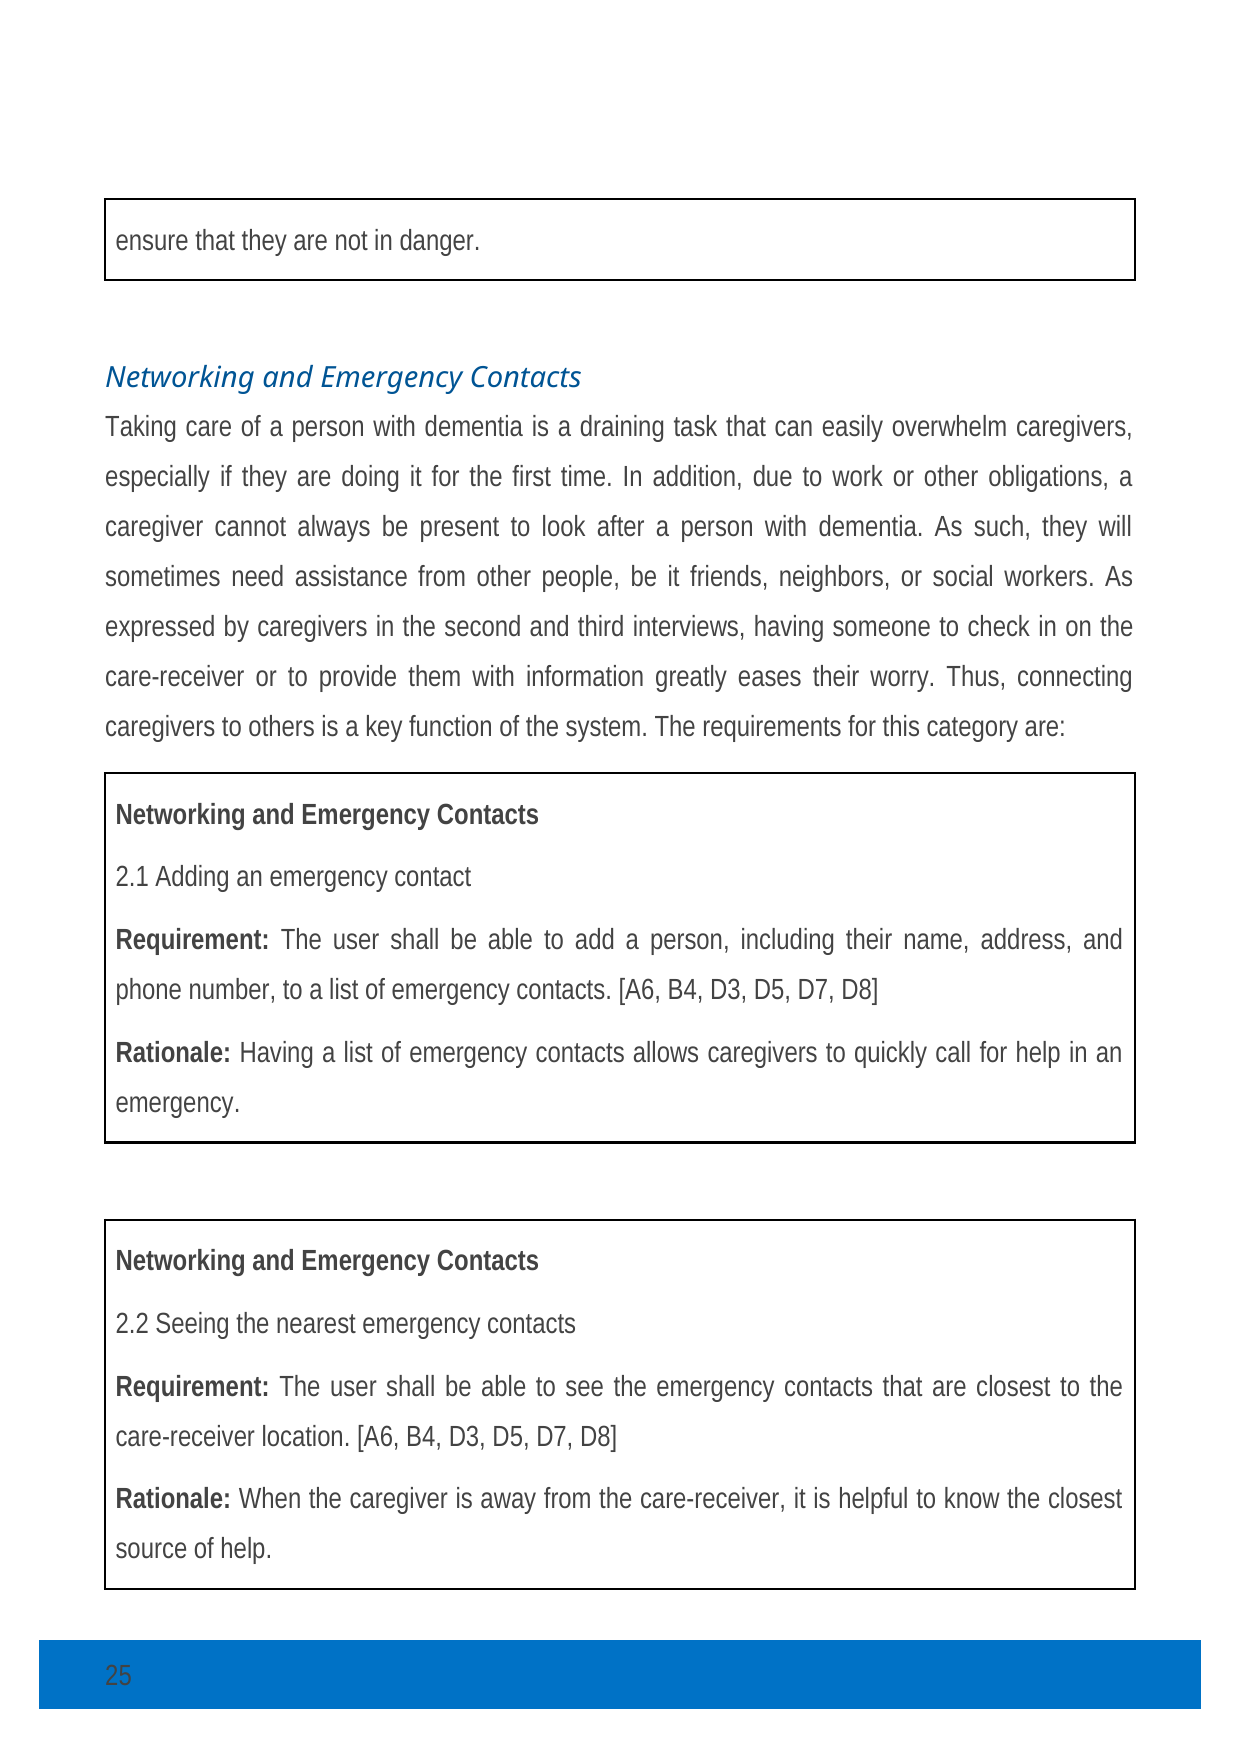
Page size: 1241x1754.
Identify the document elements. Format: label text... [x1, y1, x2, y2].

table_header Networking and Emergency Contacts 2.2 Seeing the nearest emergency contacts Requirement: The user shall be able to see the emergency contacts that are closest to the care-receiver location. [A6, B4, D3, D5, D7, D8] Rationale: When the caregiver is away from the care-receiver, it is helpful to know the closest source of help. [106, 1221, 1134, 1588]
text Taking care of a person with dementia is a draining task that can easily overwhelm caregivers, especially if they are doing it for the first time. In addition, due to work or other obligations, a caregiver cannot always be present to look after a person with dementia. As such, they will sometimes need assistance from other people, be it friends, neighbors, or social workers. As expressed by caregivers in the second and third interviews, having someone to check in on the care-receiver or to provide them with information greatly eases their worry. Thus, connecting caregivers to others is a key function of the system. The requirements for this category are: [105, 409, 1135, 743]
table_header Networking and Emergency Contacts 2.1 Adding an emergency contact Requirement: The user shall be able to add a person, including their name, address, and phone number, to a list of emergency contacts. [A6, B4, D3, D5, D7, D8] Rationale: Having a list of emergency contacts allows caregivers to quickly call for help in an emergency. [106, 774, 1134, 1141]
subtitle Networking and Emergency Contacts [105, 357, 1135, 396]
table_header ensure that they are not in danger. [106, 200, 1134, 279]
